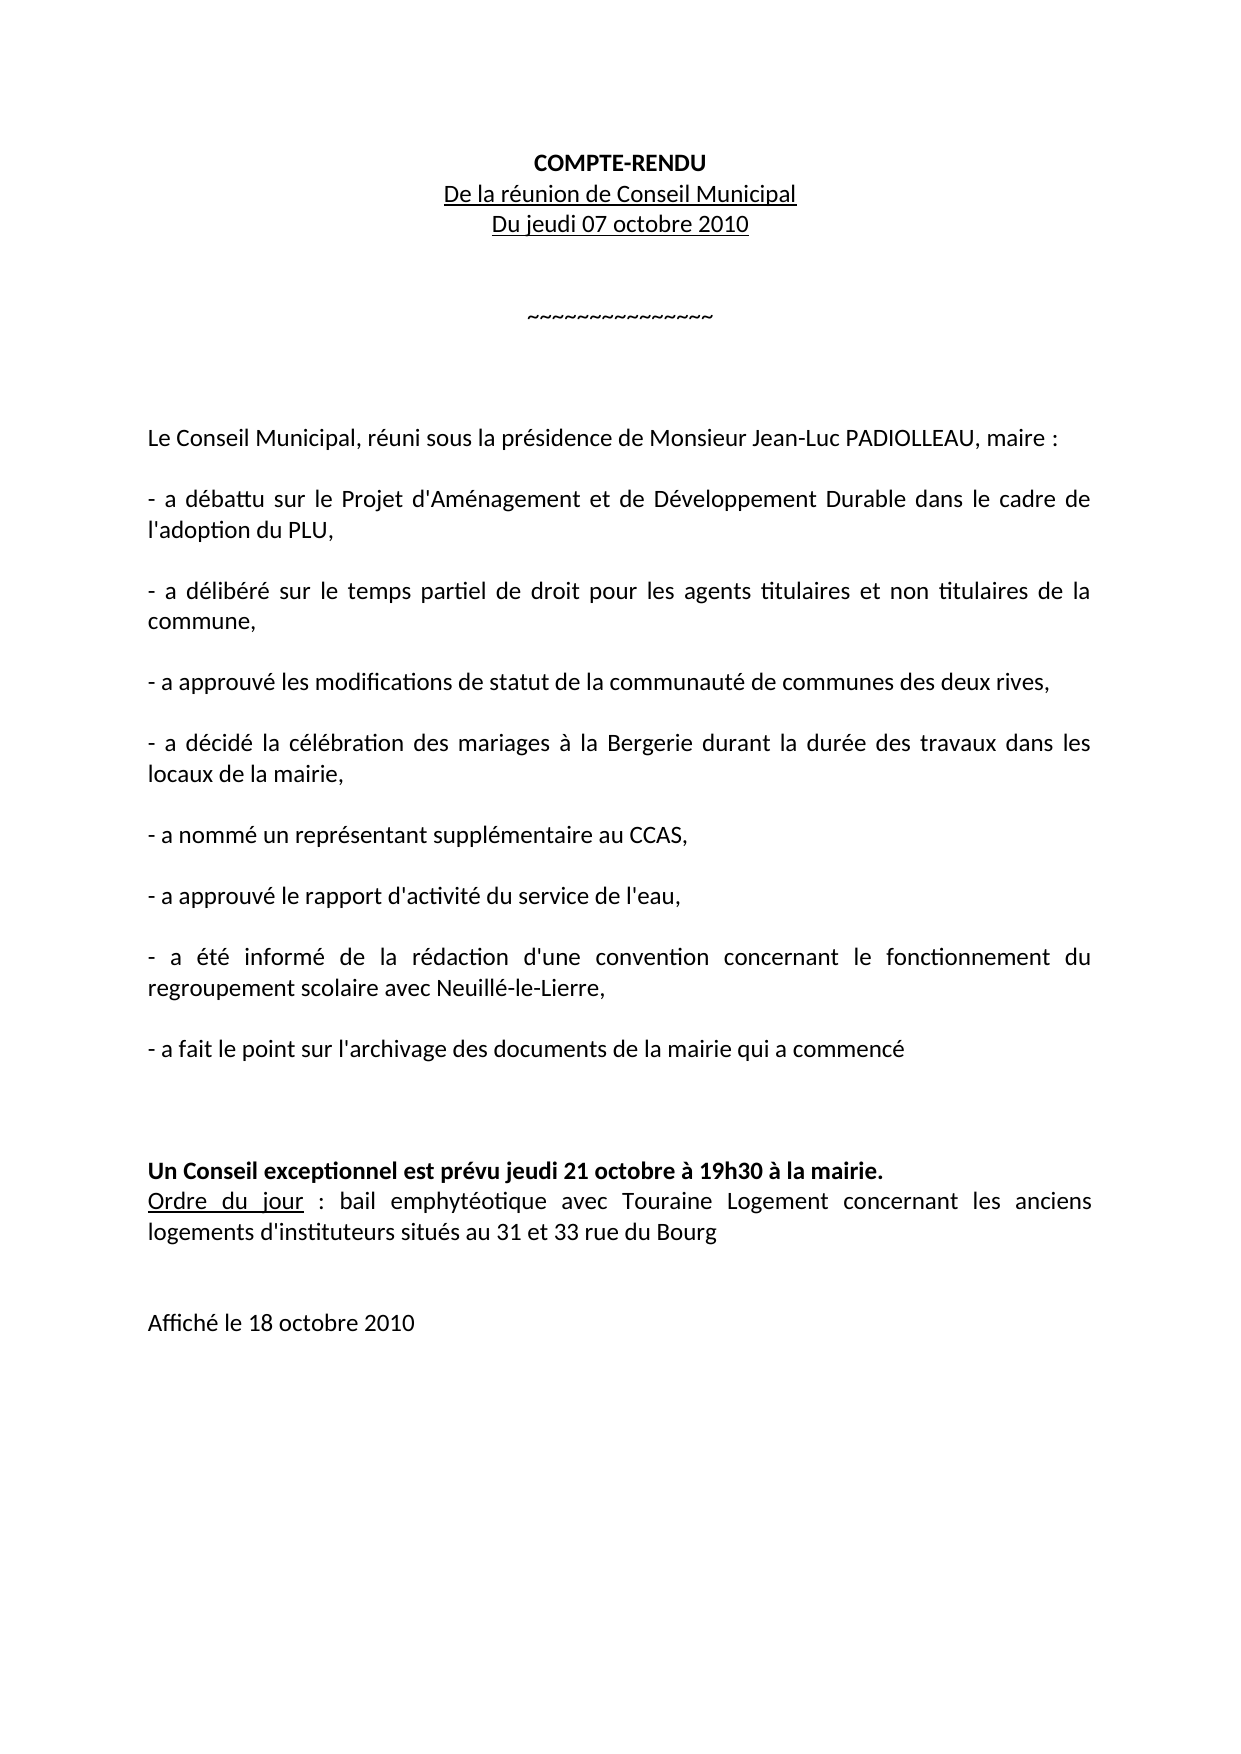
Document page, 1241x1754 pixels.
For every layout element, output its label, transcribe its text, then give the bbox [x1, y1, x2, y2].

text - a décidé la célébration des mariages à la Bergerie durant la durée des travaux dans les locaux de la mairie, [148, 727, 1093, 788]
text - a débattu sur le Projet d'Aménagement et de Développement Durable dans le cadre de l'adoption du PLU, [148, 483, 1093, 544]
text Le Conseil Municipal, réuni sous la présidence de Monsieur Jean-Luc PADIOLLEAU, maire : [148, 422, 1093, 453]
text - a nommé un représentant supplémentaire au CCAS, [148, 819, 1093, 849]
text Affiché le 18 octobre 2010 [148, 1307, 1093, 1338]
text Un Conseil exceptionnel est prévu jeudi 21 octobre à 19h30 à la mairie. [148, 1155, 1093, 1185]
text - a approuvé les modifications de statut de la communauté de communes des deux rives, [148, 666, 1093, 697]
text - a approuvé le rapport d'activité du service de l'eau, [148, 880, 1093, 911]
text Ordre du jour : bail emphytéotique avec Touraine Logement concernant les anciens logements d'instituteurs situés au 31 et 33 rue du Bourg [148, 1185, 1093, 1246]
text COMPTE-RENDU [148, 148, 1093, 178]
text - a fait le point sur l'archivage des documents de la mairie qui a commencé [148, 1033, 1093, 1063]
text - a délibéré sur le temps partiel de droit pour les agents titulaires et non titulaires de la commune, [148, 575, 1093, 636]
text De la réunion de Conseil Municipal [148, 178, 1093, 209]
text - a été informé de la rédaction d'une convention concernant le fonctionnement du regroupement scolaire avec Neuillé-le-Lierre, [148, 941, 1093, 1002]
text Du jeudi 07 octobre 2010 [148, 209, 1093, 239]
text ~~~~~~~~~~~~~~~ [148, 300, 1093, 331]
